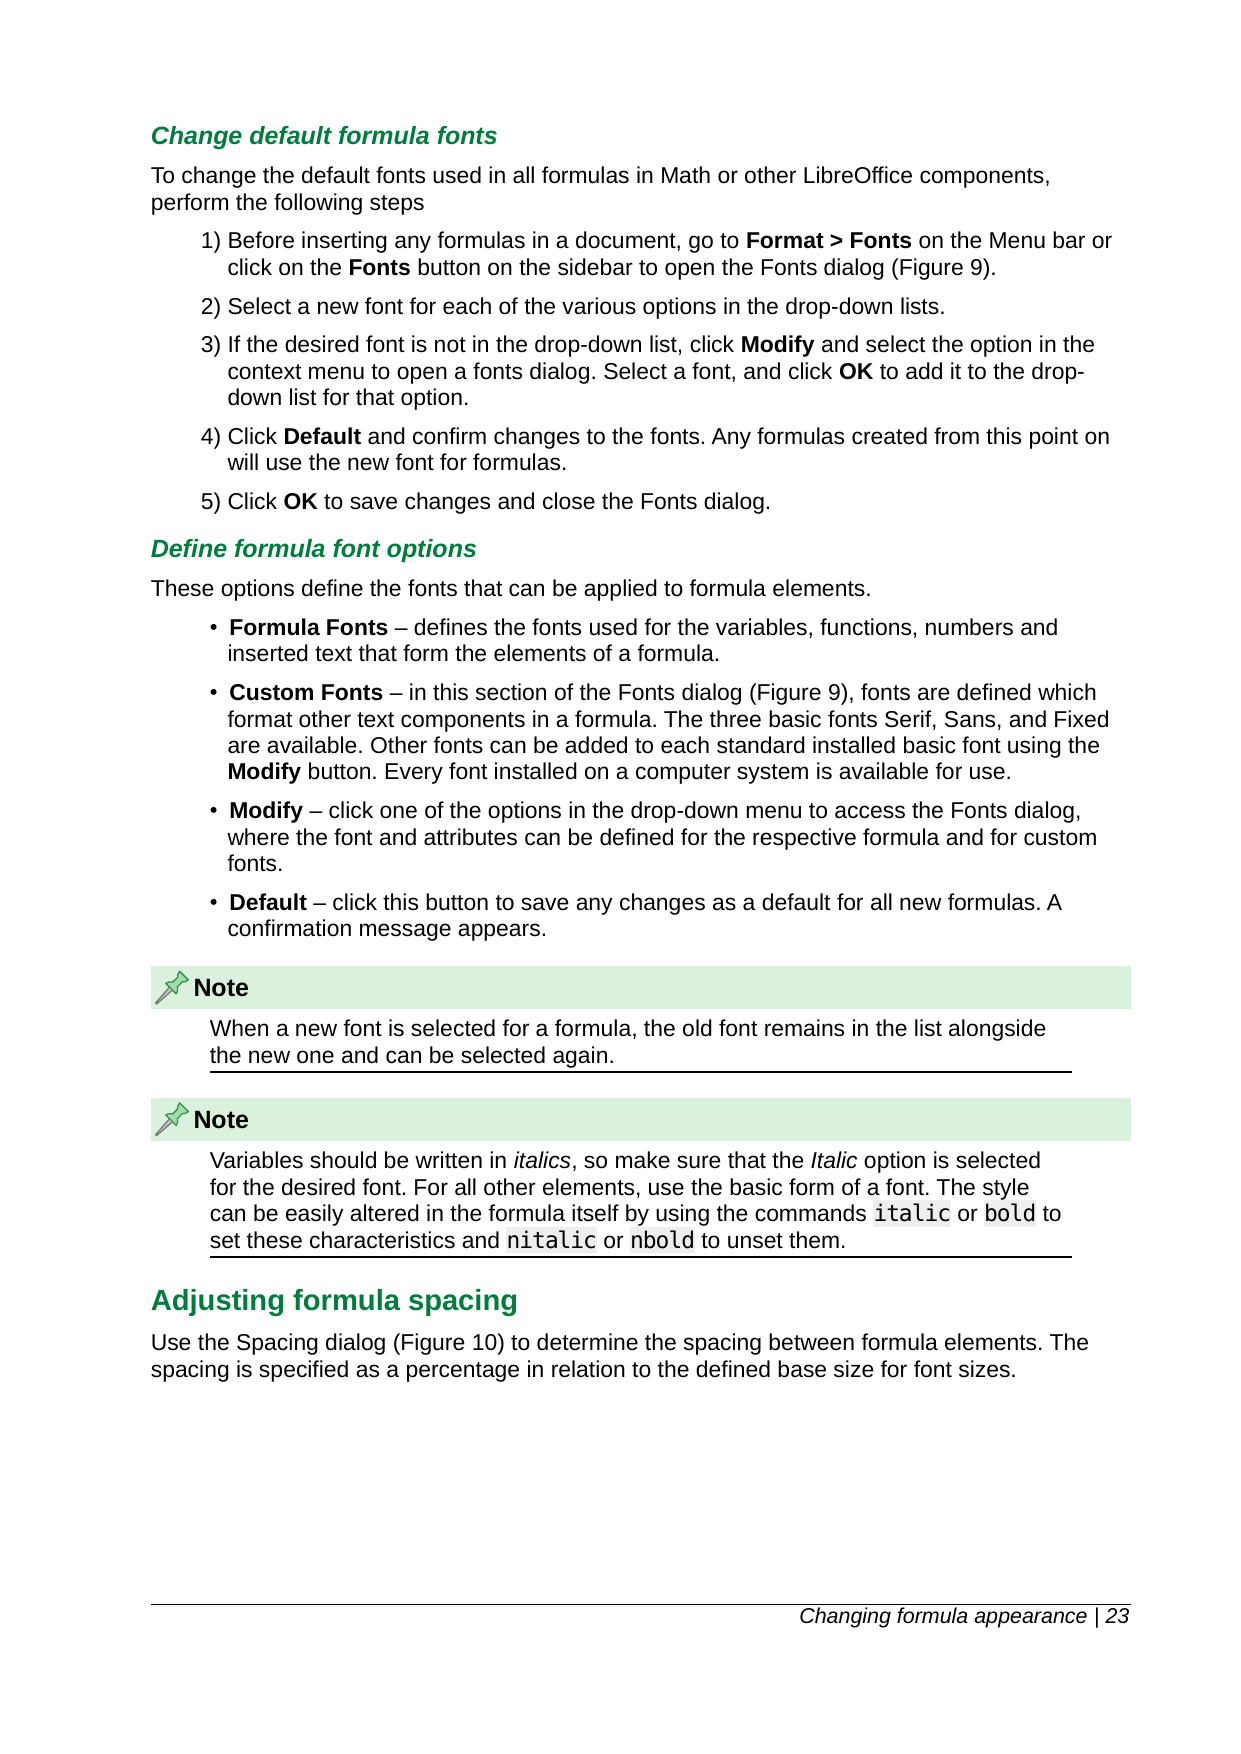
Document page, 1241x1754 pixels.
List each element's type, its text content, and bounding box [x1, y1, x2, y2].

list Click Default and confirm changes to the fonts. Any formulas created from this point on will use the new font for formulas. [227, 423, 1131, 476]
subtitle Adjusting formula spacing [151, 1283, 1131, 1317]
subtitle Note [151, 966, 1131, 1009]
list Default – click this button to save any changes as a default for all new formulas. A confirmation message appears. [209, 889, 1131, 941]
subtitle Define formula font options [151, 534, 1131, 563]
list Before inserting any formulas in a document, go to Format > Fonts on the Menu bar or click on the Fonts button on the sidebar to open the Fonts dialog (Figure 9). [227, 227, 1131, 280]
list To change the default fonts used in all formulas in Math or other LibreOffice components, perform the following steps [151, 162, 1131, 215]
list Select a new font for each of the various options in the drop-down lists. [227, 293, 1131, 319]
list Custom Fonts – in this section of the Fonts dialog (Figure 9), fonts are defined which format other text components in a formula. The three basic fonts Serif, Sans, and Fixed are available. Other fonts can be added to each standard installed basic font using the Modify button. Every font installed on a computer system is available for use. [209, 679, 1131, 785]
list Modify – click one of the options in the drop-down menu to access the Fonts dialog, where the font and attributes can be defined for the respective formula and for custom fonts. [209, 797, 1131, 876]
list Click OK to save changes and close the Fonts dialog. [227, 488, 1131, 514]
text When a new font is selected for a formula, the old font remains in the list alongside the new one and can be selected again. [209, 1015, 1072, 1073]
text Use the Spacing dialog (Figure 10) to determine the spacing between formula elements. The spacing is specified as a percentage in relation to the defined base size for font sizes. [151, 1329, 1131, 1382]
list These options define the fonts that can be applied to formula elements. [151, 575, 1131, 602]
subtitle Note [151, 1098, 1131, 1141]
subtitle Change default formula fonts [151, 121, 1131, 150]
text Variables should be written in italics, so make sure that the Italic option is selected for the desired font. For all other elements, use the basic form of a font. The style can be easily altered in the formula itself by using the commands italic or bold to set these characteristics and nitalic or nbold to unset them. [209, 1147, 1072, 1258]
list Formula Fonts – defines the fonts used for the variables, functions, numbers and inserted text that form the elements of a formula. [209, 614, 1131, 667]
list If the desired font is not in the drop-down list, click Modify and select the option in the context menu to open a fonts dialog. Select a font, and click OK to add it to the drop-down list for that option. [227, 331, 1131, 411]
